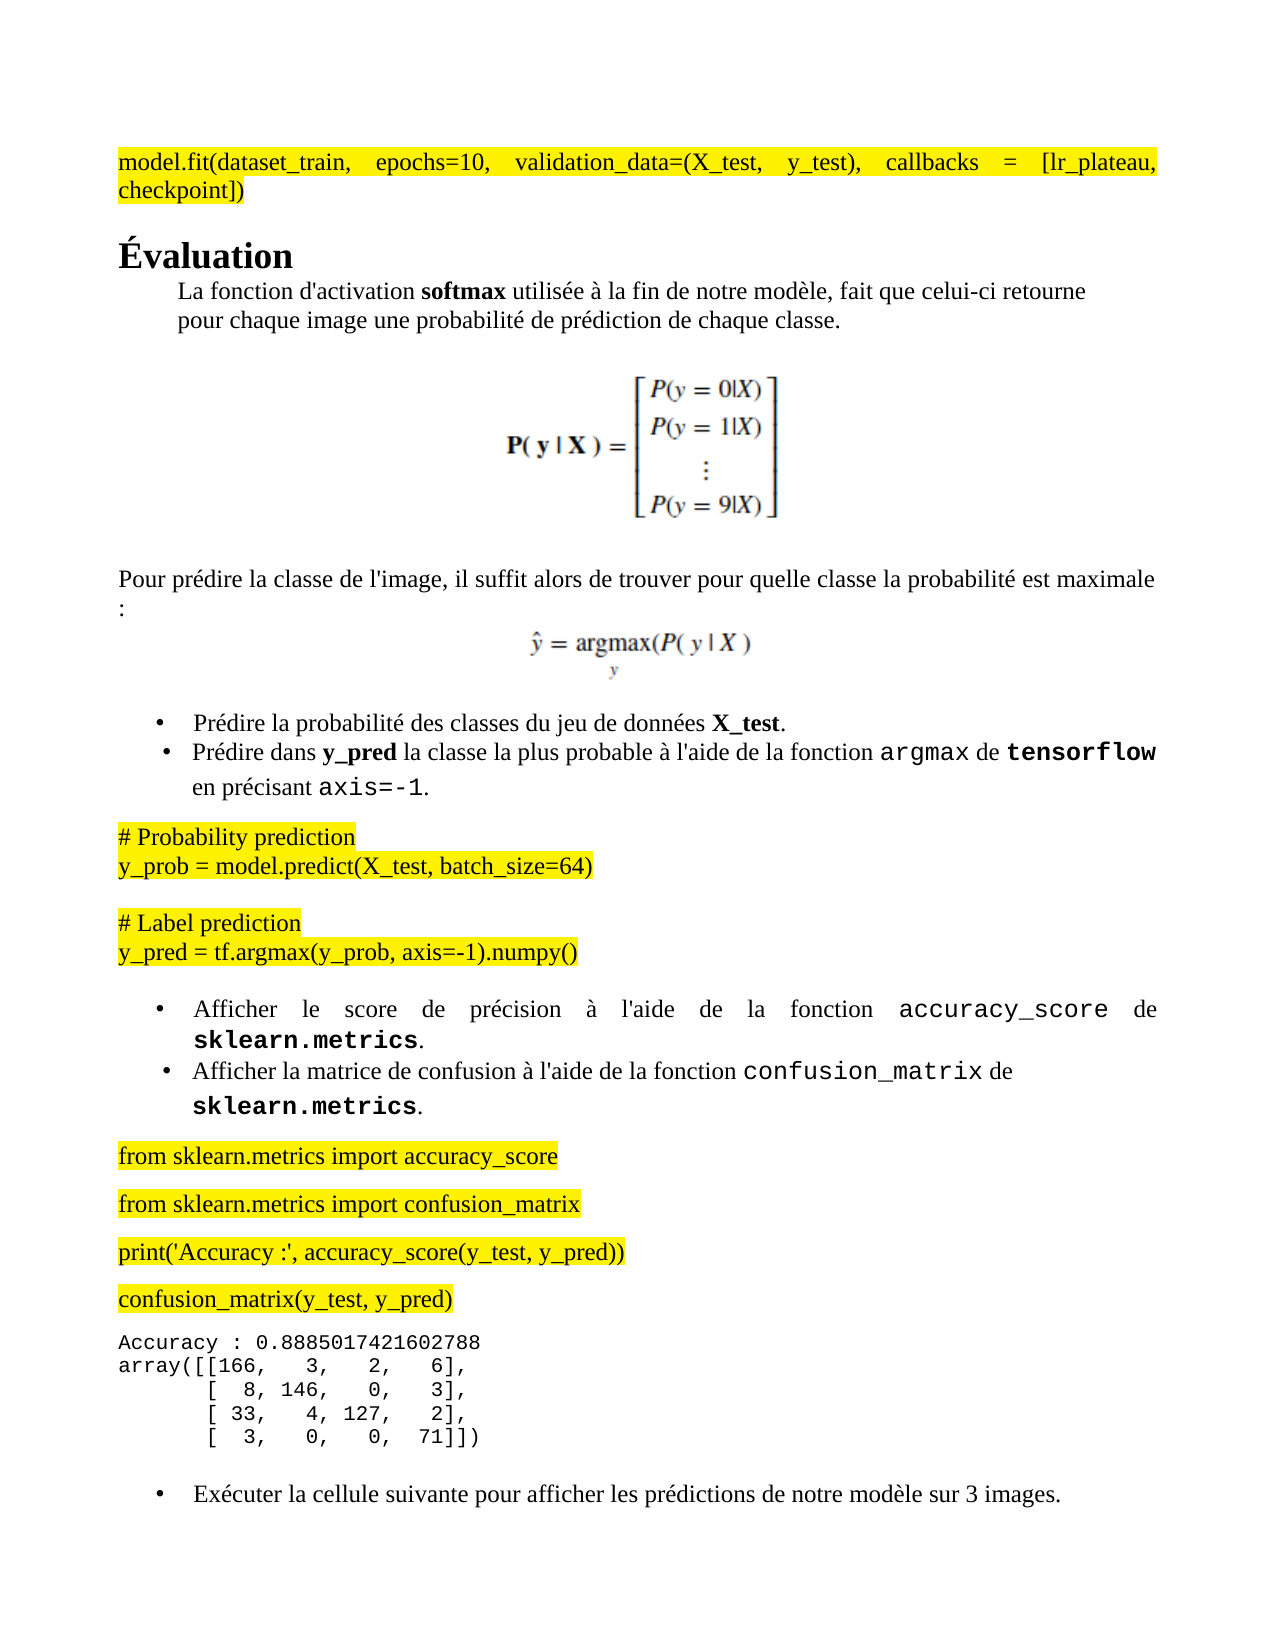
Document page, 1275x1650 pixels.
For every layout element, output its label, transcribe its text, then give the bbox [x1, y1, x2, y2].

list Afficher la matrice de confusion à l'aide de la fonction confusion_matrix de sklearn.metrics. [162, 1056, 1157, 1122]
text Pour prédire la classe de l'image, il suffit alors de trouver pour quelle classe la probabilité est maximale : [118, 564, 1157, 622]
text # Probability prediction [118, 822, 1157, 851]
text # Label prediction [118, 908, 1157, 937]
text y_pred = tf.argmax(y_prob, axis=-1).numpy() [118, 937, 1157, 966]
list Afficher le score de précision à l'aide de la fonction accuracy_score de sklearn.metrics. [156, 994, 1157, 1056]
text [ 8, 146, 0, 3], [118, 1379, 1157, 1403]
list Prédire la probabilité des classes du jeu de données X_test. [156, 708, 1157, 737]
list Exécuter la cellule suivante pour afficher les prédictions de notre modèle sur 3 images. [156, 1479, 1157, 1508]
text confusion_matrix(y_test, y_pred) [118, 1284, 1157, 1313]
text model.fit(dataset_train, epochs=10, validation_data=(X_test, y_test), callbacks = [lr_plateau, checkpoint]) [118, 147, 1157, 204]
text La fonction d'activation softmax utilisée à la fin de notre modèle, fait que celui-ci retourne pour chaque image une probabilité de prédiction de chaque classe. [177, 276, 1098, 334]
text Accuracy : 0.8885017421602788 [118, 1332, 1157, 1355]
subtitle Évaluation [118, 233, 1157, 276]
text from sklearn.metrics import accuracy_score [118, 1141, 1157, 1170]
text from sklearn.metrics import confusion_matrix [118, 1189, 1157, 1218]
picture [483, 363, 792, 532]
text y_prob = model.predict(X_test, batch_size=64) [118, 851, 1157, 879]
text [ 33, 4, 127, 2], [118, 1403, 1157, 1426]
list Prédire dans y_pred la classe la plus probable à l'aide de la fonction argmax de tensorflow en précisant axis=-1. [162, 737, 1157, 803]
text [ 3, 0, 0, 71]]) [118, 1426, 1157, 1450]
text print('Accuracy :', accuracy_score(y_test, y_pred)) [118, 1237, 1157, 1265]
text array([[166, 3, 2, 6], [118, 1355, 1157, 1379]
picture [517, 622, 758, 686]
